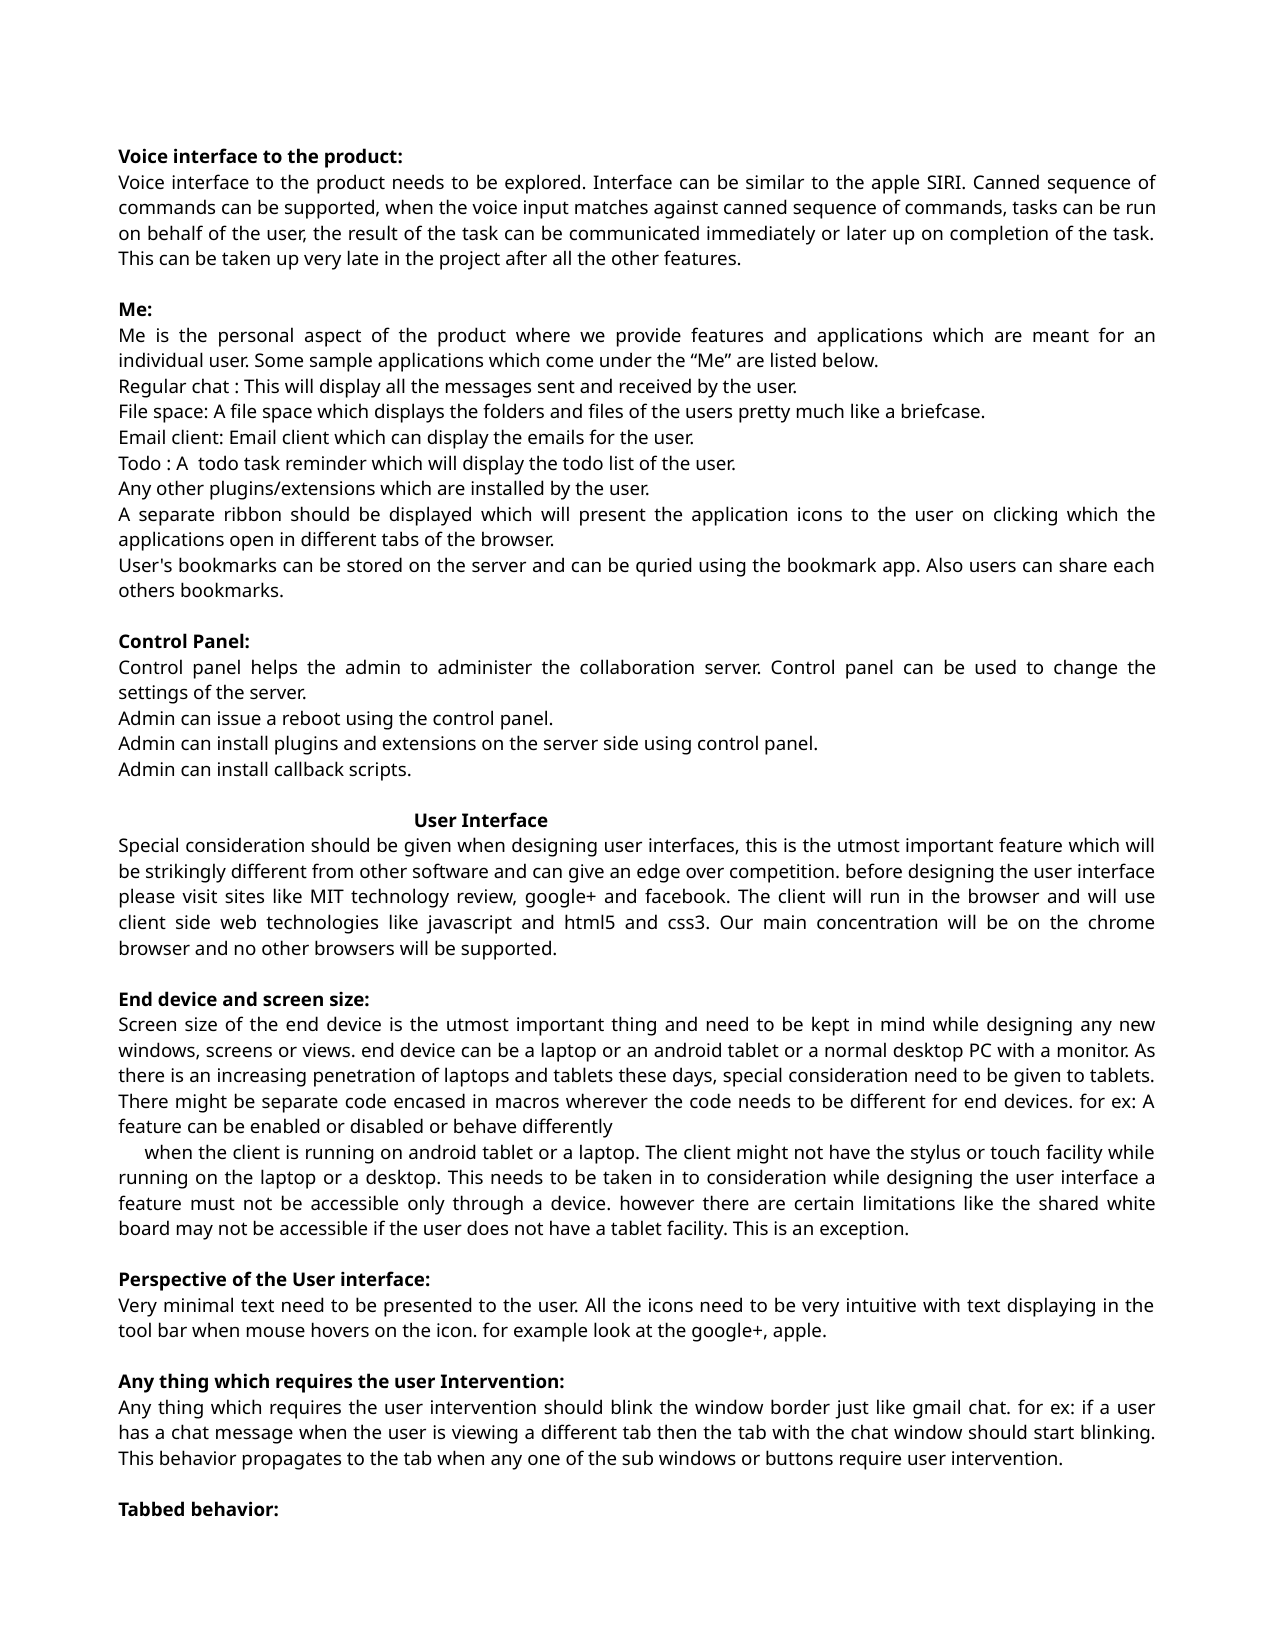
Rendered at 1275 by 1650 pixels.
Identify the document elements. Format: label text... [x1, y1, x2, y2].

text Voice interface to the product: [118, 144, 1157, 169]
text File space: A file space which displays the folders and files of the users pretty much like a briefcase. [118, 399, 1157, 424]
text Admin can install plugins and extensions on the server side using control panel. [118, 731, 1157, 756]
text Regular chat : This will display all the messages sent and received by the user. [118, 373, 1157, 399]
text Admin can install callback scripts. [118, 756, 1157, 782]
text A separate ribbon should be displayed which will present the application icons to the user on clicking which the applications open in different tabs of the browser. [118, 501, 1157, 552]
text Email client: Email client which can display the emails for the user. [118, 424, 1157, 450]
text Perspective of the User interface: [118, 1267, 1157, 1292]
text Tabbed behavior: [118, 1496, 1157, 1522]
text Admin can issue a reboot using the control panel. [118, 705, 1157, 731]
text Me: [118, 297, 1157, 322]
text Special consideration should be given when designing user interfaces, this is the utmost important feature which will be strikingly different from other software and can give an edge over competition. before designing the user interface please visit sites like MIT technology review, google+ and facebook. The client will run in the browser and will use client side web technologies like javascript and html5 and css3. Our main concentration will be on the chrome browser and no other browsers will be supported. [118, 833, 1157, 960]
text Screen size of the end device is the utmost important thing and need to be kept in mind while designing any new windows, screens or views. end device can be a laptop or an android tablet or a normal desktop PC with a monitor. As there is an increasing penetration of laptops and tablets these days, special consideration need to be given to tablets. There might be separate code encased in macros wherever the code needs to be different for end devices. for ex: A feature can be enabled or disabled or behave differently [118, 1011, 1157, 1139]
text Control panel helps the admin to administer the collaboration server. Control panel can be used to change the settings of the server. [118, 654, 1157, 705]
text End device and screen size: [118, 986, 1157, 1011]
text User Interface [118, 807, 1157, 833]
text Any thing which requires the user Intervention: [118, 1369, 1157, 1394]
text when the client is running on android tablet or a laptop. The client might not have the stylus or touch facility while running on the laptop or a desktop. This needs to be taken in to consideration while designing the user interface a feature must not be accessible only through a device. however there are certain limitations like the shared white board may not be accessible if the user does not have a tablet facility. This is an exception. [118, 1139, 1157, 1241]
text Me is the personal aspect of the product where we provide features and applications which are meant for an individual user. Some sample applications which come under the “Me” are listed below. [118, 322, 1157, 373]
text Voice interface to the product needs to be explored. Interface can be similar to the apple SIRI. Canned sequence of commands can be supported, when the voice input matches against canned sequence of commands, tasks can be run on behalf of the user, the result of the task can be communicated immediately or later up on completion of the task. This can be taken up very late in the project after all the other features. [118, 169, 1157, 271]
text User's bookmarks can be stored on the server and can be quried using the bookmark app. Also users can share each others bookmarks. [118, 552, 1157, 603]
text Very minimal text need to be presented to the user. All the icons need to be very intuitive with text displaying in the tool bar when mouse hovers on the icon. for example look at the google+, apple. [118, 1292, 1157, 1343]
text Any other plugins/extensions which are installed by the user. [118, 475, 1157, 501]
text Control Panel: [118, 628, 1157, 654]
text Todo : A todo task reminder which will display the todo list of the user. [118, 450, 1157, 475]
text Any thing which requires the user intervention should blink the window border just like gmail chat. for ex: if a user has a chat message when the user is viewing a different tab then the tab with the chat window should start blinking. This behavior propagates to the tab when any one of the sub windows or buttons require user intervention. [118, 1394, 1157, 1471]
